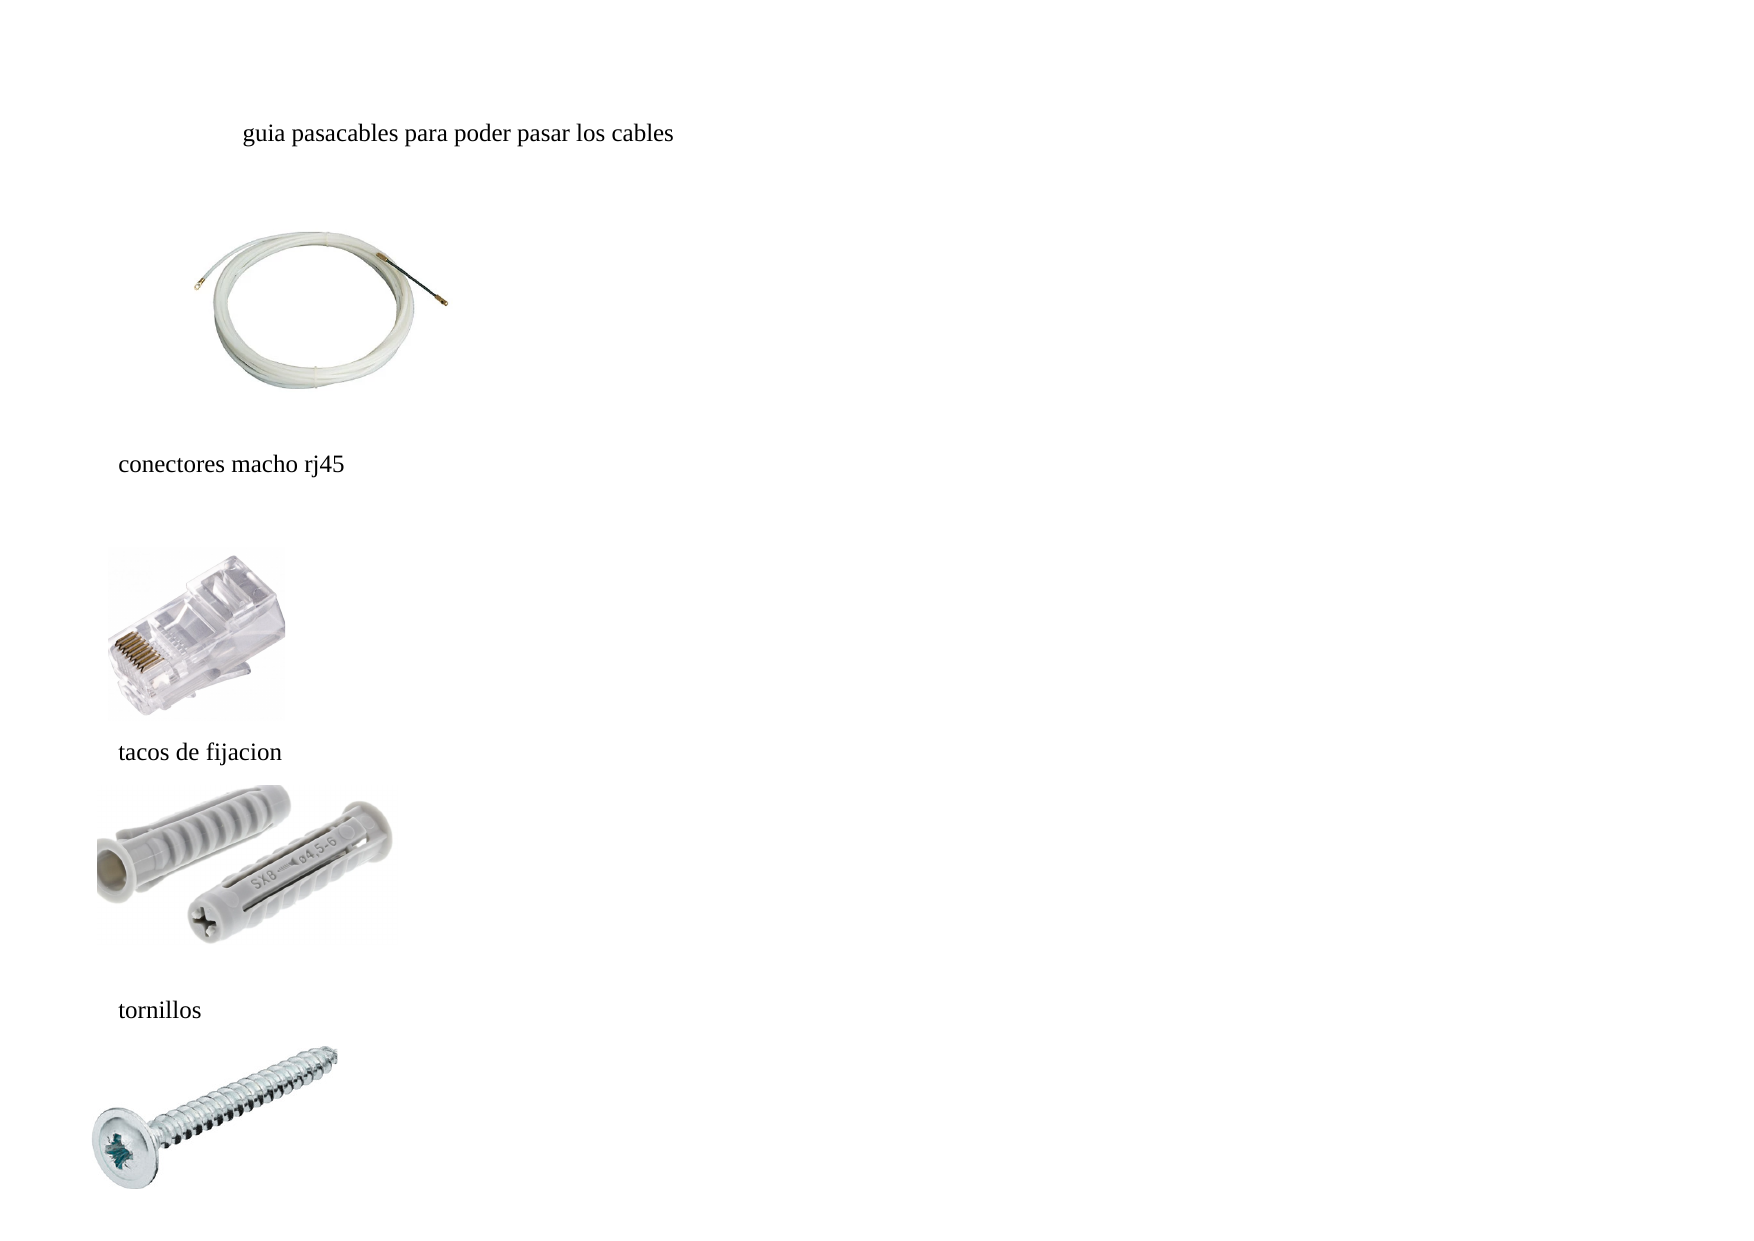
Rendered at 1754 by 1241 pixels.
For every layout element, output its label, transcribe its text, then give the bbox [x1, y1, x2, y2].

text conectores macho rj45 [118, 449, 1636, 478]
picture [97, 785, 398, 945]
picture [108, 547, 286, 721]
picture [91, 1046, 338, 1189]
text tornillos [118, 996, 1636, 1024]
picture [191, 199, 462, 429]
text guia pasacables para poder pasar los cables [242, 118, 1636, 147]
text tacos de fijacion [118, 737, 1636, 766]
